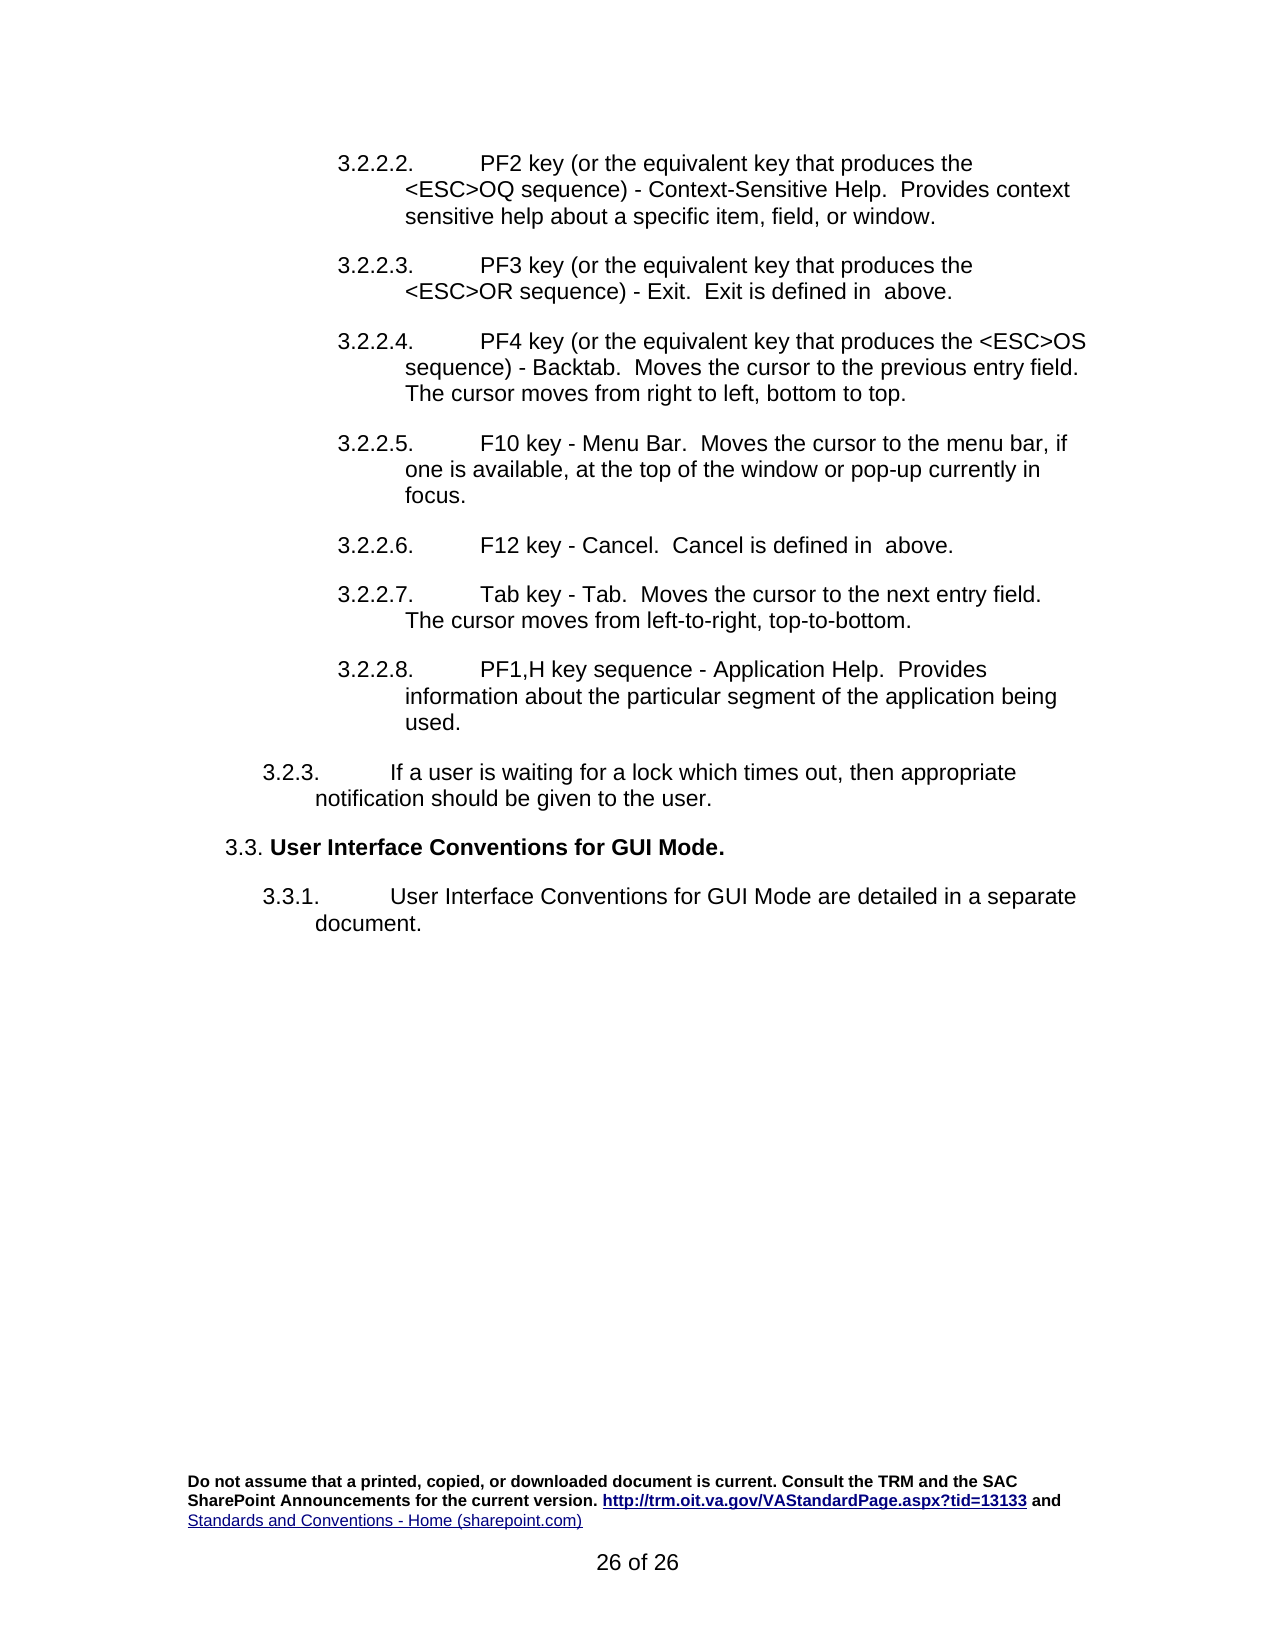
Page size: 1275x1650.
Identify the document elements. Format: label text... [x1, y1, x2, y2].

list Tab key - Tab. Moves the cursor to the next entry field. The cursor moves from left-to-right, top-to-bottom. [337, 581, 1087, 633]
list User Interface Conventions for GUI Mode are detailed in a separate document. [262, 883, 1087, 936]
list User Interface Conventions for GUI Mode. [225, 834, 1087, 860]
list F10 key - Menu Bar. Moves the cursor to the menu bar, if one is available, at the top of the window or pop-up currently in focus. [337, 429, 1087, 509]
list PF4 key (or the equivalent key that produces the <ESC>OS sequence) - Backtab. Moves the cursor to the previous entry field. The cursor moves from right to left, bottom to top. [337, 328, 1087, 407]
list F12 key - Cancel. Cancel is defined in 3.2.1.3 above. [337, 532, 1087, 558]
list PF2 key (or the equivalent key that produces the <ESC>OQ sequence) - Context-Sensitive Help. Provides context sensitive help about a specific item, field, or window. [337, 150, 1087, 229]
list PF1,H key sequence - Application Help. Provides information about the particular segment of the application being used. [337, 656, 1087, 736]
list If a user is waiting for a lock which times out, then appropriate notification should be given to the user. [262, 758, 1087, 811]
list PF3 key (or the equivalent key that produces the <ESC>OR sequence) - Exit. Exit is defined in 3.2.1.1 above. [337, 252, 1087, 305]
